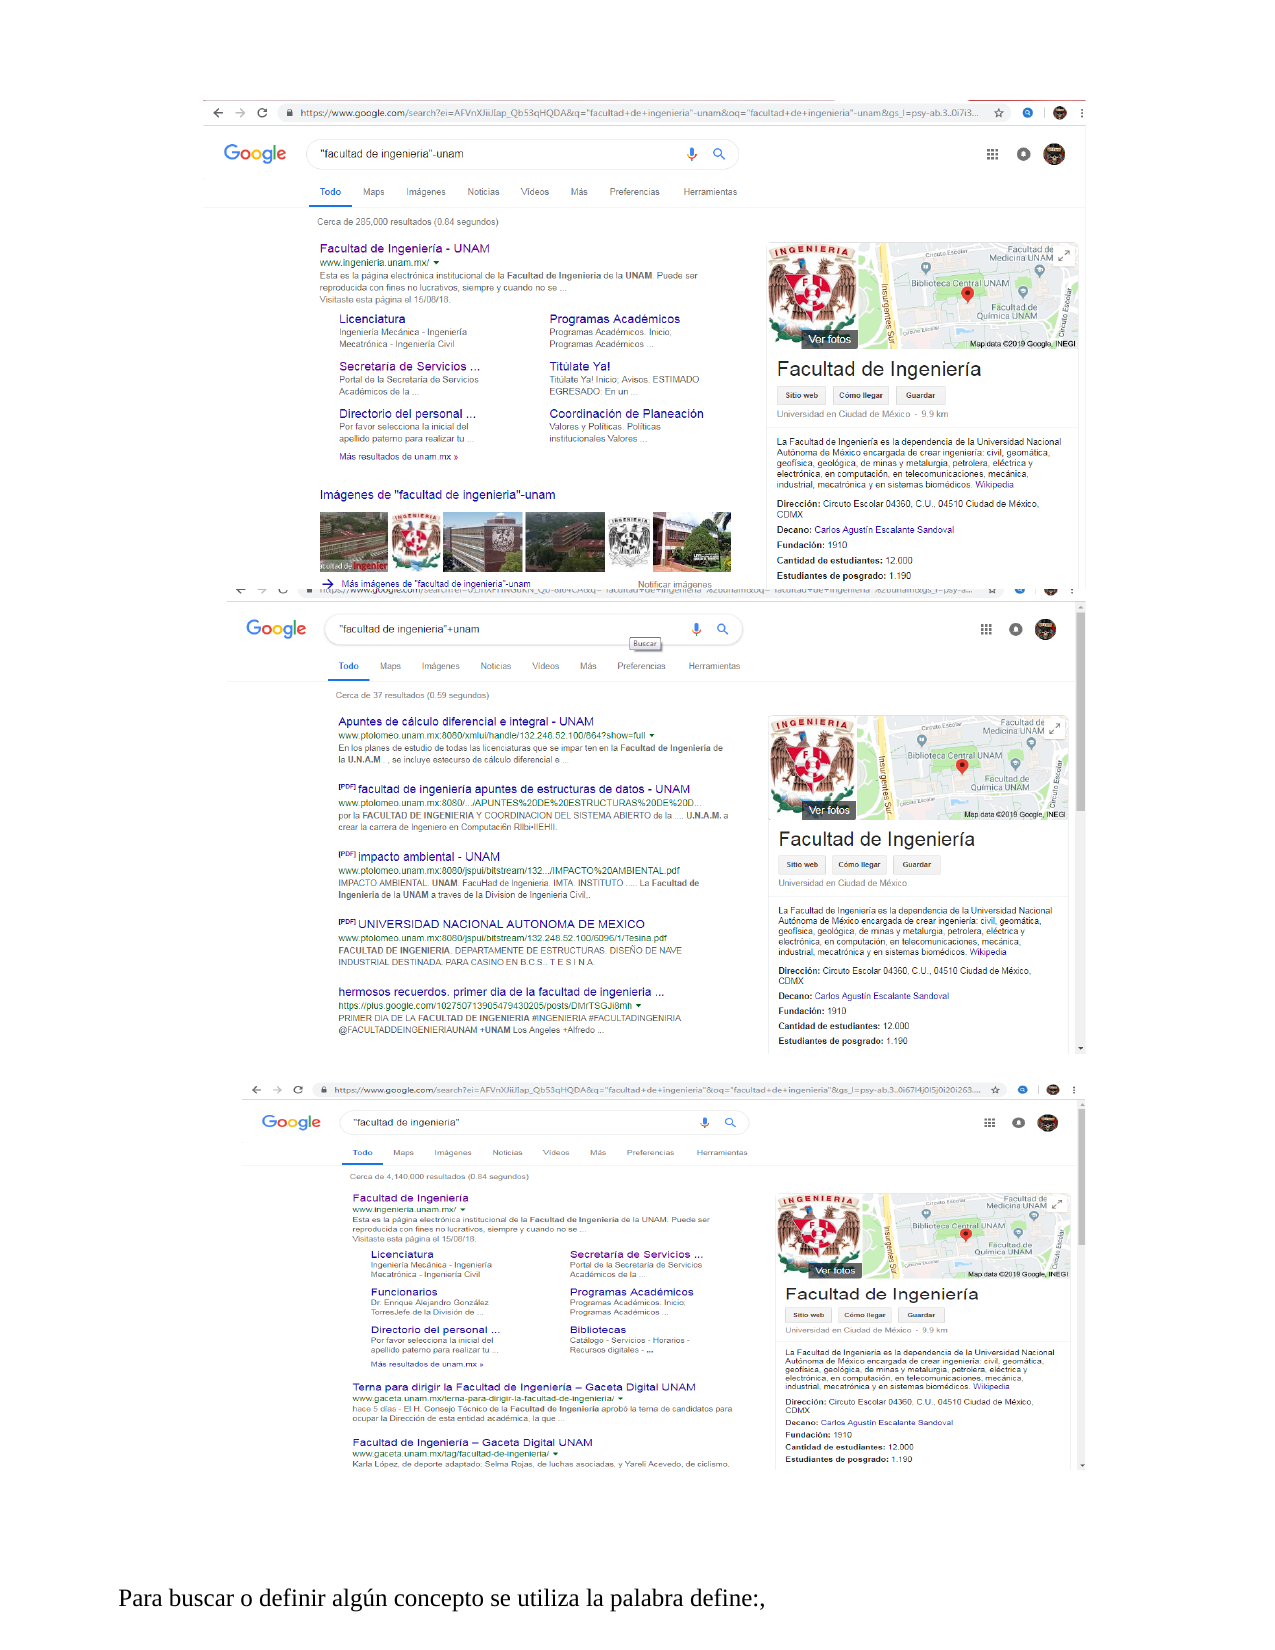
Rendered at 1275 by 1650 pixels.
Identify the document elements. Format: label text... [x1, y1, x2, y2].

text Para buscar o definir algún concepto se utiliza la palabra define:, [118, 1583, 1205, 1612]
